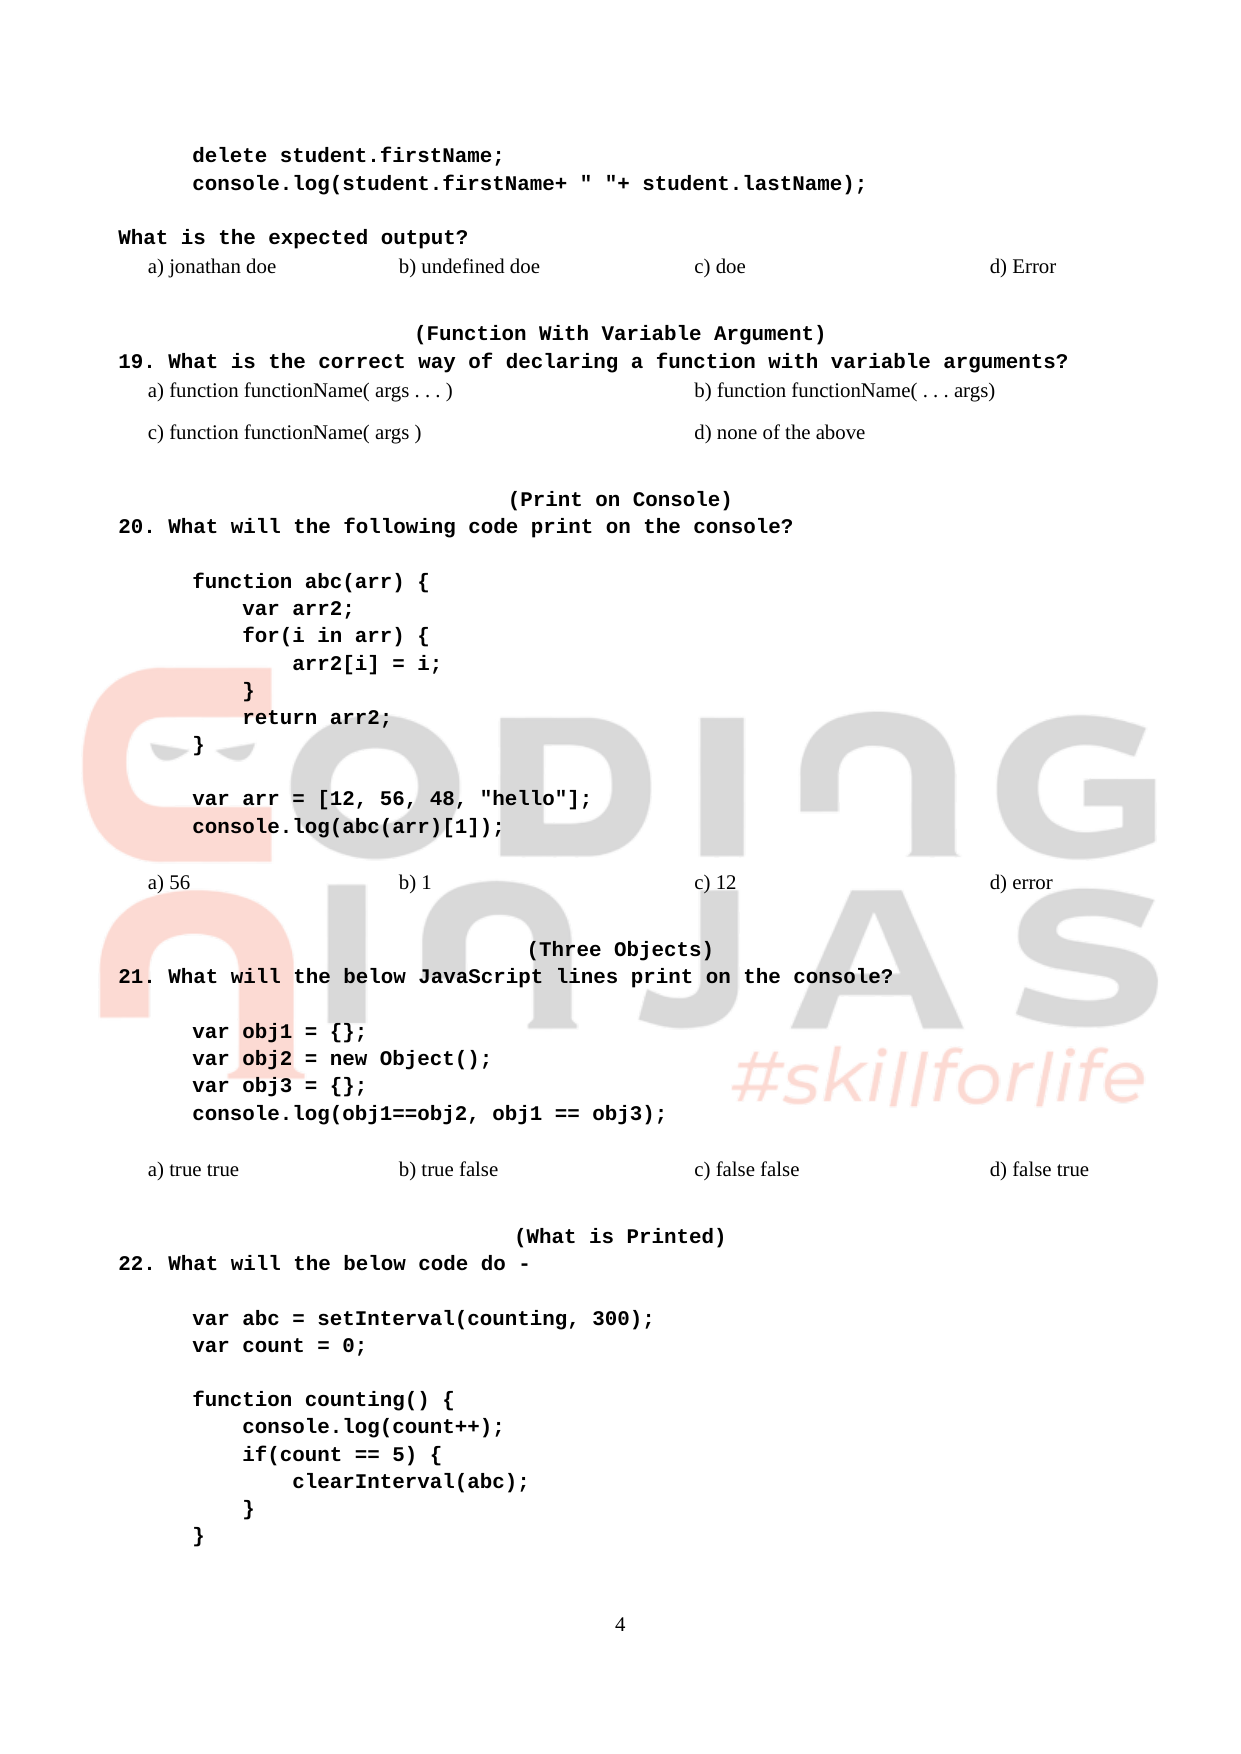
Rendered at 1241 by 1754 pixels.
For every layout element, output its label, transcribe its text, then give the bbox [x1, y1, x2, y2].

text console.log(abc(arr)[1]); [192, 816, 1122, 839]
text a) jonathan doe b) undefined doe c) doe d) Error [148, 254, 1122, 278]
text function abc(arr) { [192, 571, 1122, 594]
text var arr2; [192, 598, 1122, 622]
text (Function With Variable Argument) [118, 323, 1122, 347]
text delete student.firstName; [192, 145, 1122, 169]
text if(count == 5) { [192, 1444, 1122, 1467]
text a) function functionName( args . . . ) b) function functionName( . . . args) [148, 378, 1122, 402]
text (What is Printed) [118, 1226, 1122, 1250]
text for(i in arr) { [192, 625, 1122, 649]
text } [192, 680, 1122, 703]
text var arr = [12, 56, 48, "hello"]; [192, 788, 1122, 812]
text console.log(student.firstName+ " "+ student.lastName); [192, 172, 1122, 196]
text clearInterval(abc); [192, 1471, 1122, 1494]
text var obj2 = new Object(); [192, 1048, 1122, 1072]
text a) 56 b) 1 c) 12 d) error [148, 870, 1122, 894]
text function counting() { [192, 1389, 1122, 1413]
text console.log(obj1==obj2, obj1 == obj3); [192, 1102, 1122, 1126]
text (Three Objects) [118, 939, 1122, 963]
text arr2[i] = i; [192, 652, 1122, 676]
text var count = 0; [192, 1335, 1122, 1359]
text return arr2; [192, 707, 1122, 731]
text 19. What is the correct way of declaring a function with variable arguments? [118, 351, 1122, 374]
text } [192, 1525, 1122, 1549]
text } [192, 1498, 1122, 1522]
text 21. What will the below JavaScript lines print on the console? [118, 967, 1122, 990]
text } [192, 734, 1122, 758]
text var obj1 = {}; [192, 1021, 1122, 1044]
text 22. What will the below code do - [118, 1253, 1122, 1277]
text c) function functionName( args ) d) none of the above [148, 420, 1122, 444]
text 20. What will the following code print on the console? [118, 517, 1122, 540]
text (Print on Console) [118, 489, 1122, 513]
text var abc = setInterval(counting, 300); [192, 1308, 1122, 1331]
text a) true true b) true false c) false false d) false true [148, 1157, 1122, 1181]
text console.log(count++); [192, 1417, 1122, 1440]
text var obj3 = {}; [192, 1075, 1122, 1099]
text What is the expected output? [118, 227, 1122, 251]
